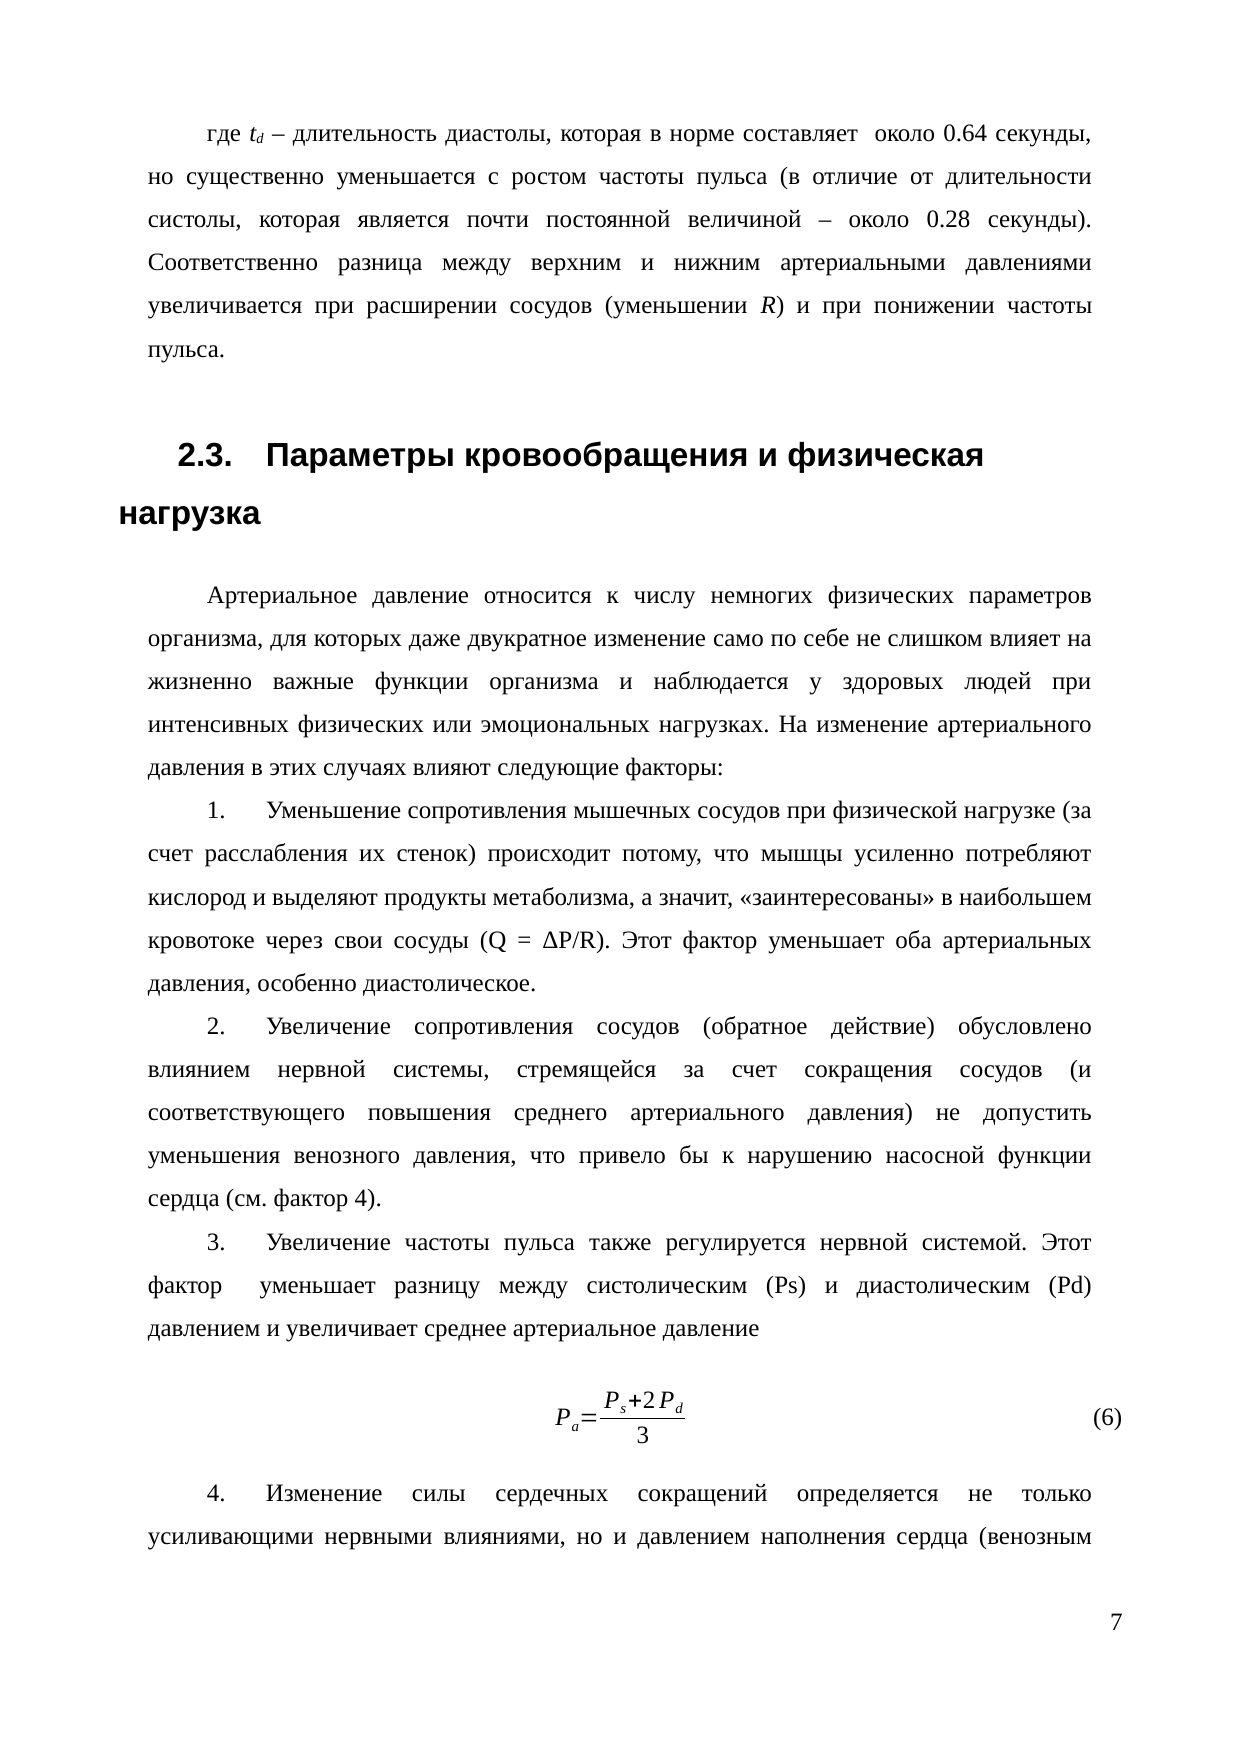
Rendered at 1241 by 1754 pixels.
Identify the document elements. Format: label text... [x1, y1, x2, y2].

text (6) [118, 1386, 1122, 1448]
text 1. Уменьшение сопротивления мышечных сосудов при физической нагрузке (за счет расслабления их стенок) происходит потому, что мышцы усиленно потребляют кислород и выделяют продукты метаболизма, а значит, «заинтересованы» в наибольшем кровотоке через свои сосуды (Q = ΔP/R). Этот фактор уменьшает оба артериальных давления, особенно диастолическое. [148, 795, 1093, 997]
text где td – длительность диастолы, которая в норме составляет около 0.64 секунды, но существенно уменьшается с ростом частоты пульса (в отличие от длительности систолы, которая является почти постоянной величиной – около 0.28 секунды). Соответственно разница между верхним и нижним артериальными давлениями увеличивается при расширении сосудов (уменьшении R) и при понижении частоты пульса. [148, 118, 1093, 362]
text 3. Увеличение частоты пульса также регулируется нервной системой. Этот фактор уменьшает разницу между систолическим (Ps) и диастолическим (Pd) давлением и увеличивает среднее артериальное давление [148, 1227, 1093, 1342]
subtitle Параметры кровообращения и физическая нагрузка [118, 435, 1122, 531]
text Артериальное давление относится к числу немногих физических параметров организма, для которых даже двукратное изменение само по себе не слишком влияет на жизненно важные функции организма и наблюдается у здоровых людей при интенсивных физических или эмоциональных нагрузках. На изменение артериального давления в этих случаях влияют следующие факторы: [148, 580, 1093, 781]
text 2. Увеличение сопротивления сосудов (обратное действие) обусловлено влиянием нервной системы, стремящейся за счет сокращения сосудов (и соответствующего повышения среднего артериального давления) не допустить уменьшения венозного давления, что привело бы к нарушению насосной функции сердца (см. фактор 4). [148, 1011, 1093, 1212]
text 4. Изменение силы сердечных сокращений определяется не только усиливающими нервными влияниями, но и давлением наполнения сердца (венозным [148, 1478, 1093, 1549]
